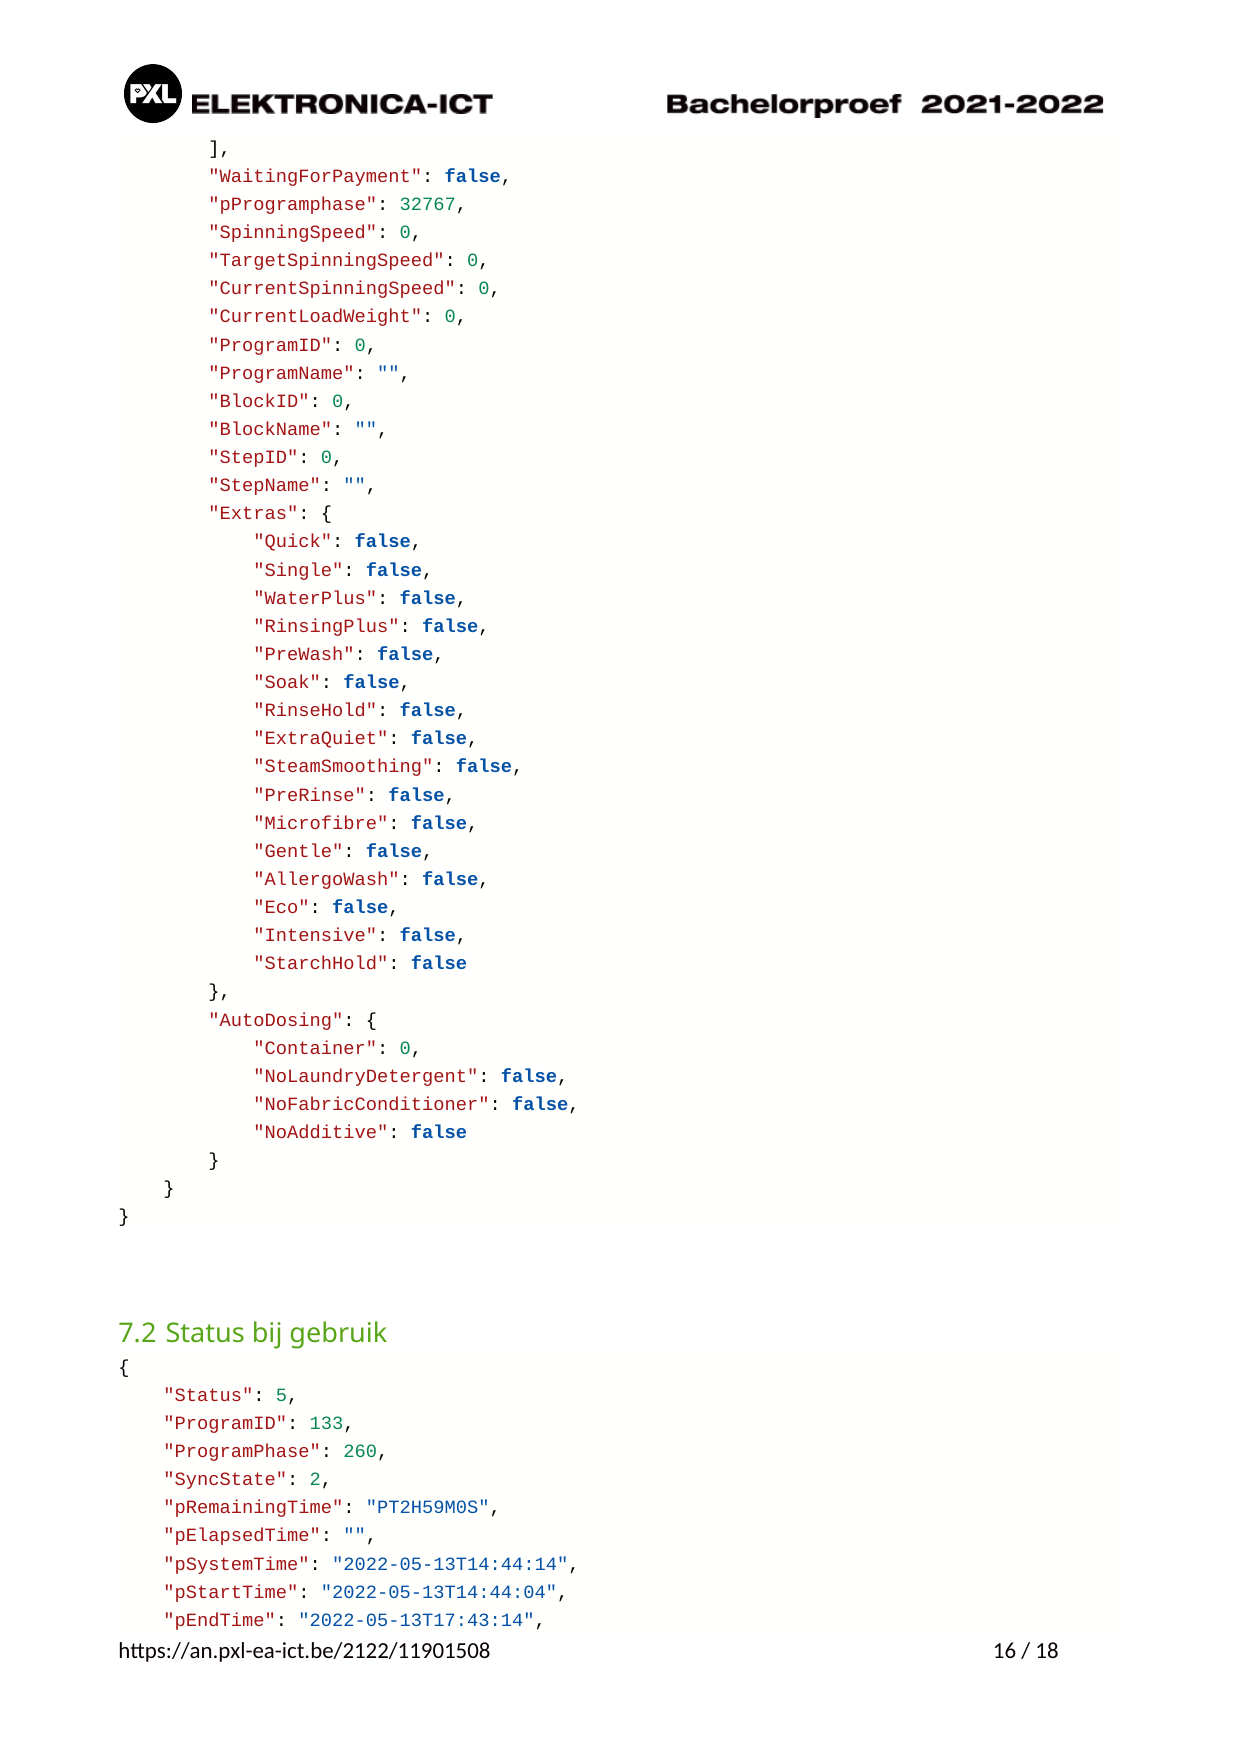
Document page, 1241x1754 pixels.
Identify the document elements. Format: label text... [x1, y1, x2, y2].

text "PreWash": false, [118, 638, 1122, 666]
text "pSystemTime": "2022-05-13T14:44:14", [118, 1547, 1122, 1576]
subtitle Status bij gebruik [118, 1314, 1122, 1351]
text "StepID": 0, [118, 441, 1122, 469]
text "ProgramID": 133, [118, 1407, 1122, 1435]
text "SpinningSpeed": 0, [118, 216, 1122, 244]
text "NoLaundryDetergent": false, [118, 1060, 1122, 1088]
text "Eco": false, [118, 891, 1122, 919]
text "StarchHold": false [118, 947, 1122, 975]
text "CurrentLoadWeight": 0, [118, 300, 1122, 328]
text "ProgramName": "", [118, 357, 1122, 385]
text "ProgramPhase": 260, [118, 1435, 1122, 1463]
text "Extras": { [118, 497, 1122, 525]
text "BlockName": "", [118, 413, 1122, 441]
text "pProgramphase": 32767, [118, 188, 1122, 216]
text "CurrentSpinningSpeed": 0, [118, 272, 1122, 300]
text "SyncState": 2, [118, 1463, 1122, 1491]
text "Intensive": false, [118, 919, 1122, 947]
text "Microfibre": false, [118, 807, 1122, 835]
text "PreRinse": false, [118, 778, 1122, 807]
text "StepName": "", [118, 469, 1122, 497]
text "Soak": false, [118, 666, 1122, 694]
text ], [118, 132, 1122, 160]
text "Container": 0, [118, 1032, 1122, 1060]
text "ExtraQuiet": false, [118, 722, 1122, 750]
text "TargetSpinningSpeed": 0, [118, 244, 1122, 272]
text } [118, 1172, 1122, 1200]
text } [118, 1144, 1122, 1172]
text "AllergoWash": false, [118, 863, 1122, 891]
text "WaitingForPayment": false, [118, 160, 1122, 188]
text } [118, 1200, 1122, 1228]
text "ProgramID": 0, [118, 328, 1122, 357]
text "WaterPlus": false, [118, 582, 1122, 610]
text "pEndTime": "2022-05-13T17:43:14", [118, 1604, 1122, 1632]
text "pElapsedTime": "", [118, 1519, 1122, 1547]
text "pStartTime": "2022-05-13T14:44:04", [118, 1576, 1122, 1604]
text "RinsingPlus": false, [118, 610, 1122, 638]
text "Quick": false, [118, 525, 1122, 553]
text "NoAdditive": false [118, 1116, 1122, 1144]
text "Single": false, [118, 553, 1122, 582]
text "AutoDosing": { [118, 1003, 1122, 1032]
text "Gentle": false, [118, 835, 1122, 863]
text }, [118, 975, 1122, 1003]
text "BlockID": 0, [118, 385, 1122, 413]
text "NoFabricConditioner": false, [118, 1088, 1122, 1116]
text "Status": 5, [118, 1379, 1122, 1407]
text "RinseHold": false, [118, 694, 1122, 722]
text { [118, 1351, 1122, 1379]
text "pRemainingTime": "PT2H59M0S", [118, 1491, 1122, 1519]
text "SteamSmoothing": false, [118, 750, 1122, 778]
